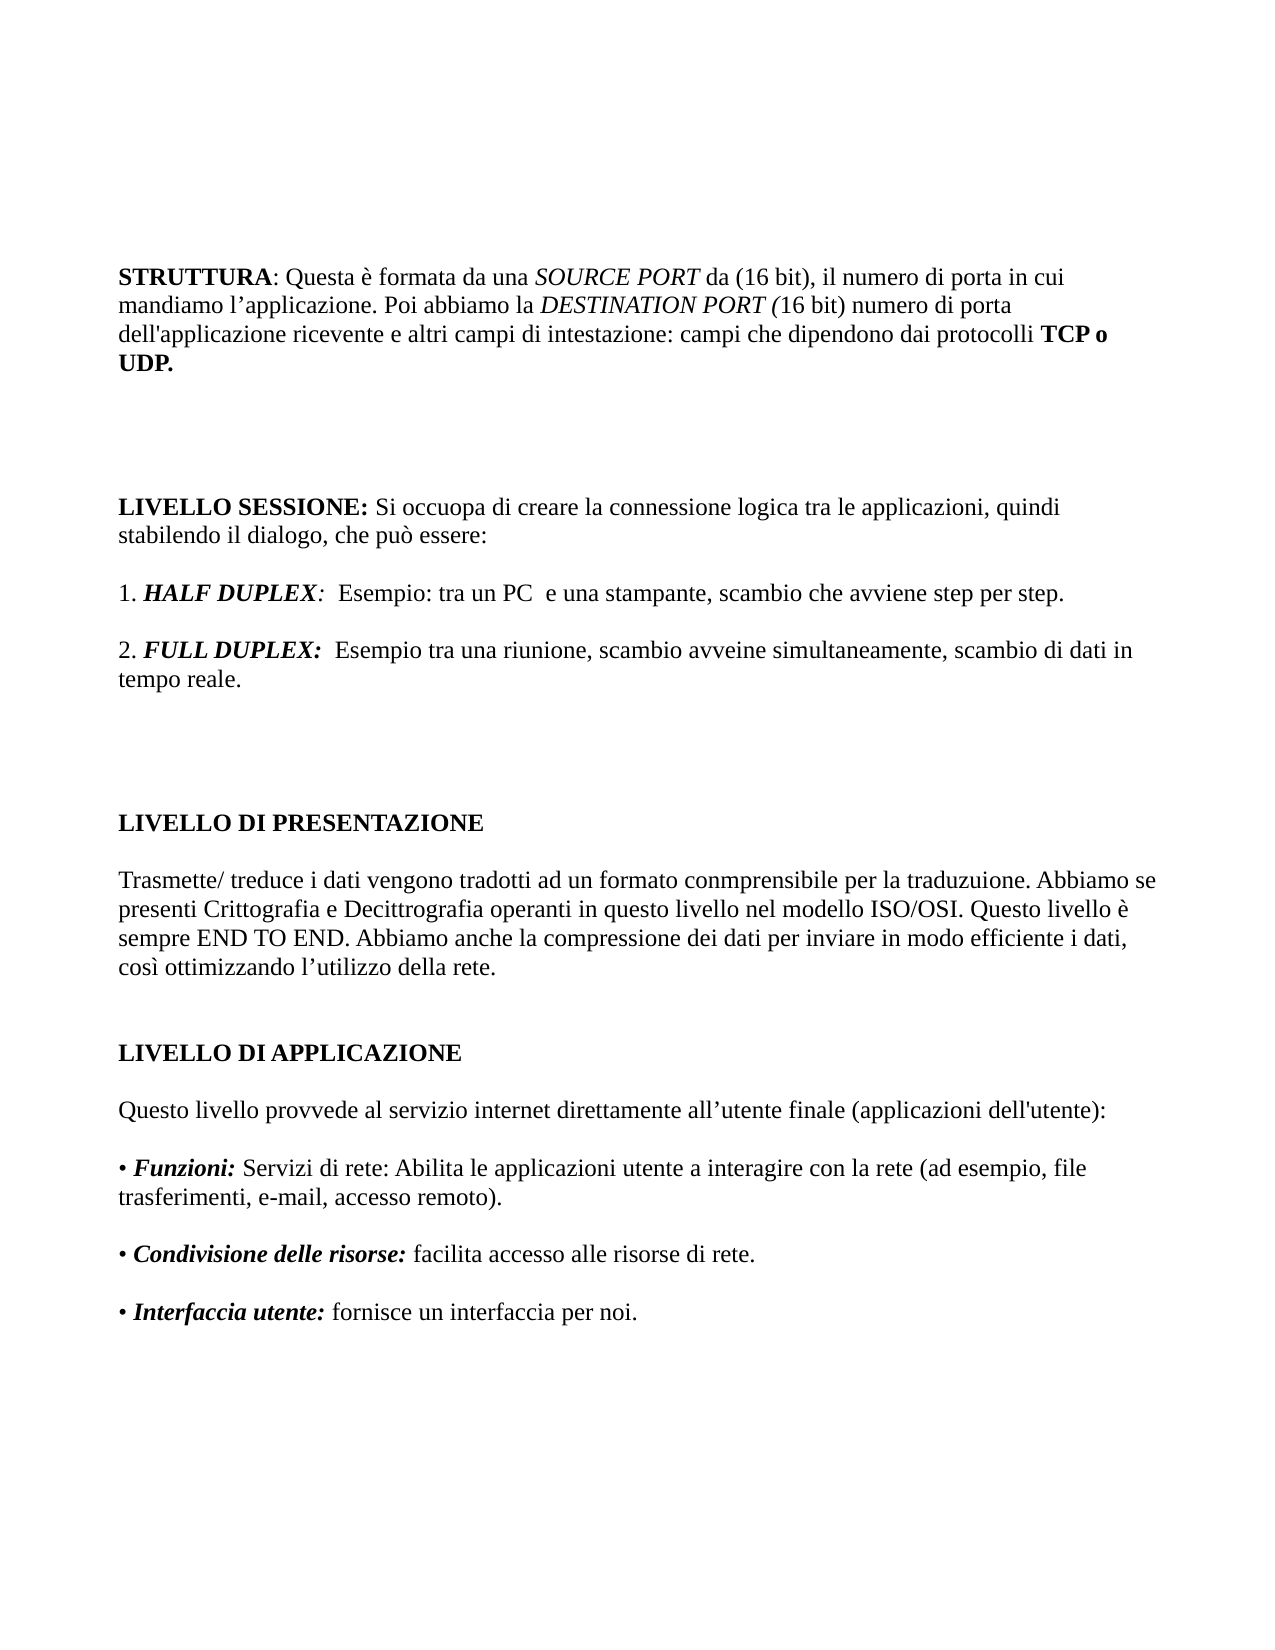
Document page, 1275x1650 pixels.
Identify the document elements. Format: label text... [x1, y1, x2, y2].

text • Condivisione delle risorse: facilita accesso alle risorse di rete. [118, 1239, 1157, 1268]
text LIVELLO DI PRESENTAZIONE [118, 808, 1157, 837]
text Questo livello provvede al servizio internet direttamente all’utente finale (applicazioni dell'utente): [118, 1096, 1157, 1124]
text STRUTTURA: Questa è formata da una SOURCE PORT da (16 bit), il numero di porta in cui mandiamo l’applicazione. Poi abbiamo la DESTINATION PORT (16 bit) numero di porta dell'applicazione ricevente e altri campi di intestazione: campi che dipendono dai protocolli TCP o UDP. [118, 262, 1157, 377]
text trasferimenti, e-mail, accesso remoto). [118, 1182, 1157, 1211]
text • Interfaccia utente: fornisce un interfaccia per noi. [118, 1297, 1157, 1326]
text 2. FULL DUPLEX: Esempio tra una riunione, scambio avveine simultaneamente, scambio di dati in tempo reale. [118, 636, 1157, 693]
text LIVELLO DI APPLICAZIONE [118, 1038, 1157, 1067]
text Trasmette/ treduce i dati vengono tradotti ad un formato conmprensibile per la traduzuione. Abbiamo se presenti Crittografia e Decittrografia operanti in questo livello nel modello ISO/OSI. Questo livello è sempre END TO END. Abbiamo anche la compressione dei dati per inviare in modo efficiente i dati, così ottimizzando l’utilizzo della rete. [118, 866, 1157, 981]
text 1. HALF DUPLEX: Esempio: tra un PC e una stampante, scambio che avviene step per step. [118, 578, 1157, 607]
text LIVELLO SESSIONE: Si occuopa di creare la connessione logica tra le applicazioni, quindi stabilendo il dialogo, che può essere: [118, 492, 1157, 549]
text • Funzioni: Servizi di rete: Abilita le applicazioni utente a interagire con la rete (ad esempio, file [118, 1153, 1157, 1182]
